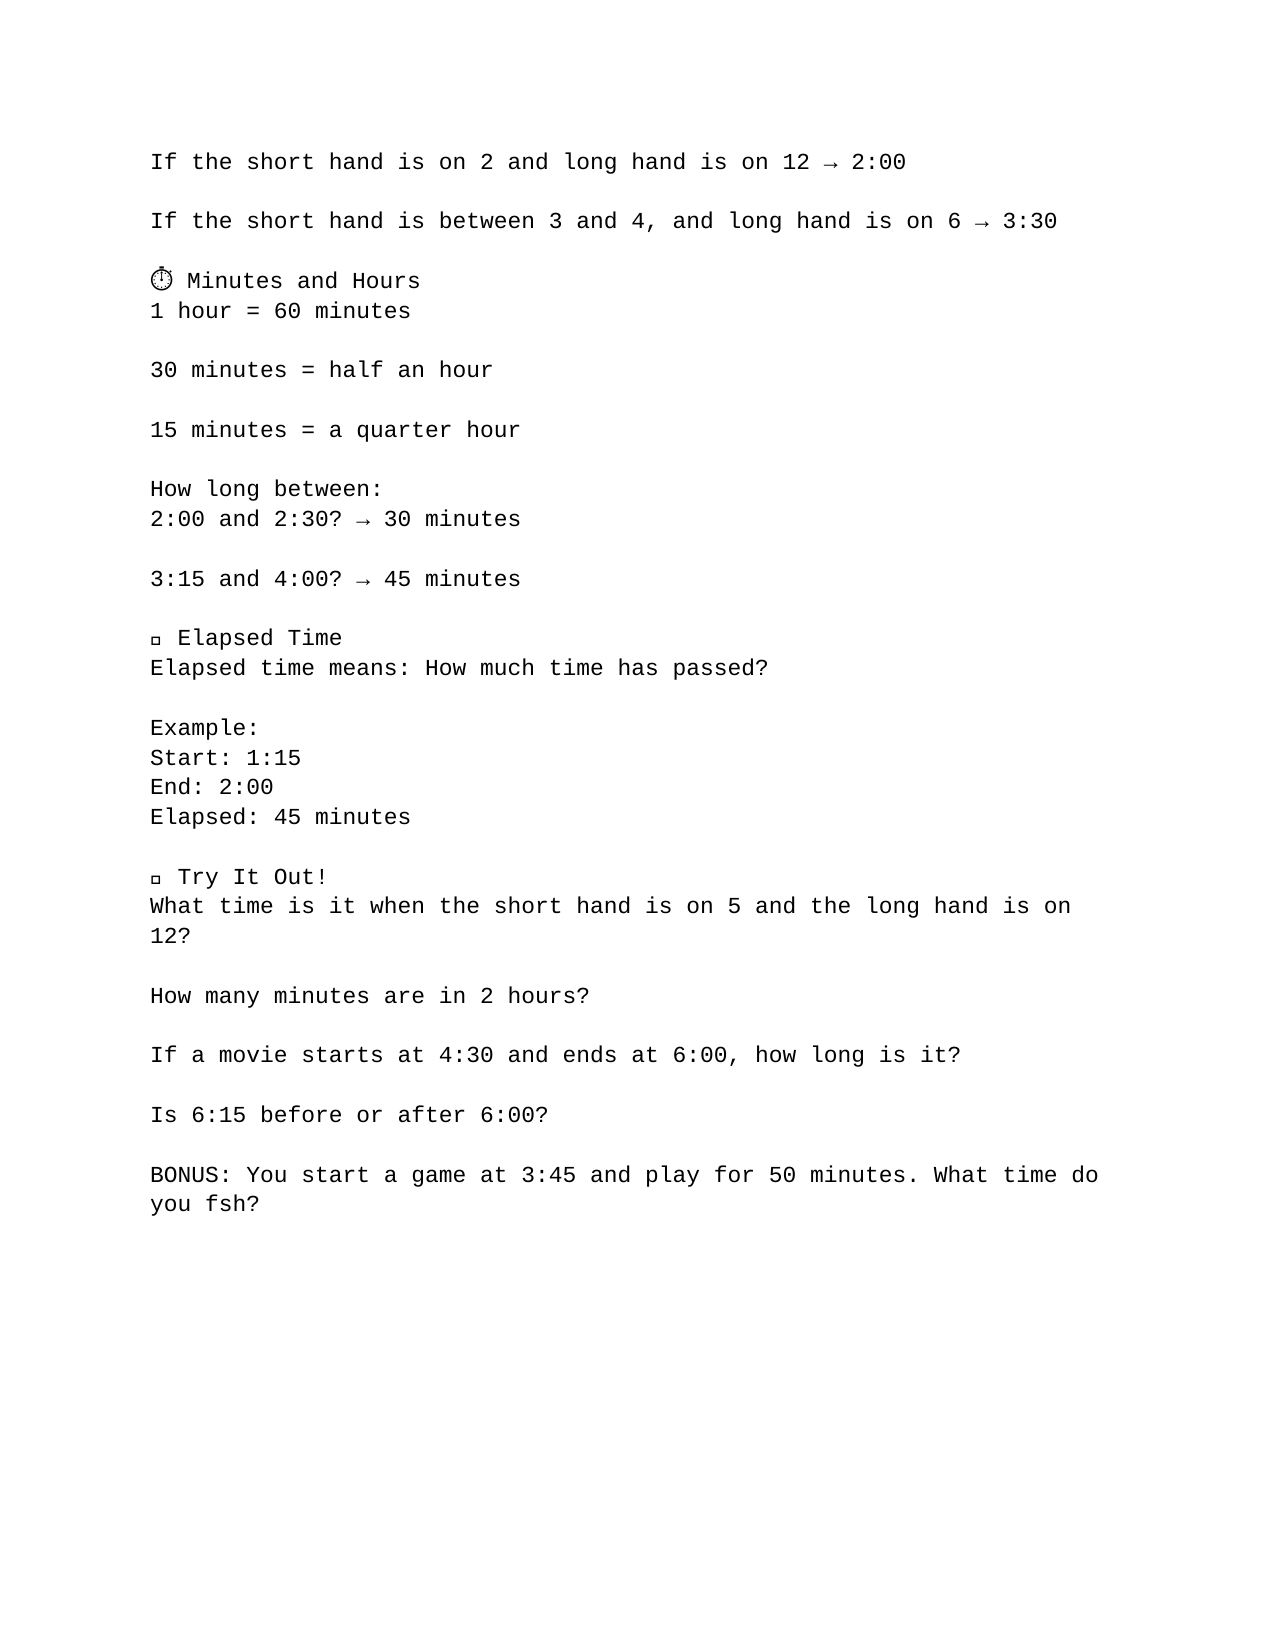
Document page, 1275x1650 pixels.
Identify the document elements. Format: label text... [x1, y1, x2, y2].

text 1 hour = 60 minutes [150, 299, 1125, 325]
text 🧠 Elapsed Time [150, 627, 1125, 653]
text 15 minutes = a quarter hour [150, 418, 1125, 444]
text Elapsed time means: How much time has passed? [150, 656, 1125, 682]
text End: 2:00 [150, 776, 1125, 802]
text BONUS: You start a game at 3:45 and play for 50 minutes. What time do you fsh? [150, 1163, 1125, 1219]
text How long between: [150, 478, 1125, 504]
text 30 minutes = half an hour [150, 358, 1125, 384]
text Example: [150, 716, 1125, 742]
text 🧠 Try It Out! [150, 865, 1125, 891]
text What time is it when the short hand is on 5 and the long hand is on 12? [150, 895, 1125, 951]
text How many minutes are in 2 hours? [150, 984, 1125, 1010]
text Start: 1:15 [150, 746, 1125, 772]
text 2:00 and 2:30? → 30 minutes [150, 507, 1125, 533]
text Is 6:15 before or after 6:00? [150, 1103, 1125, 1129]
text ⏱️ Minutes and Hours [150, 269, 1125, 295]
text If a movie starts at 4:30 and ends at 6:00, how long is it? [150, 1044, 1125, 1070]
text If the short hand is on 2 and long hand is on 12 → 2:00 [150, 150, 1125, 176]
text If the short hand is between 3 and 4, and long hand is on 6 → 3:30 [150, 209, 1125, 236]
text 3:15 and 4:00? → 45 minutes [150, 567, 1125, 593]
text Elapsed: 45 minutes [150, 805, 1125, 831]
